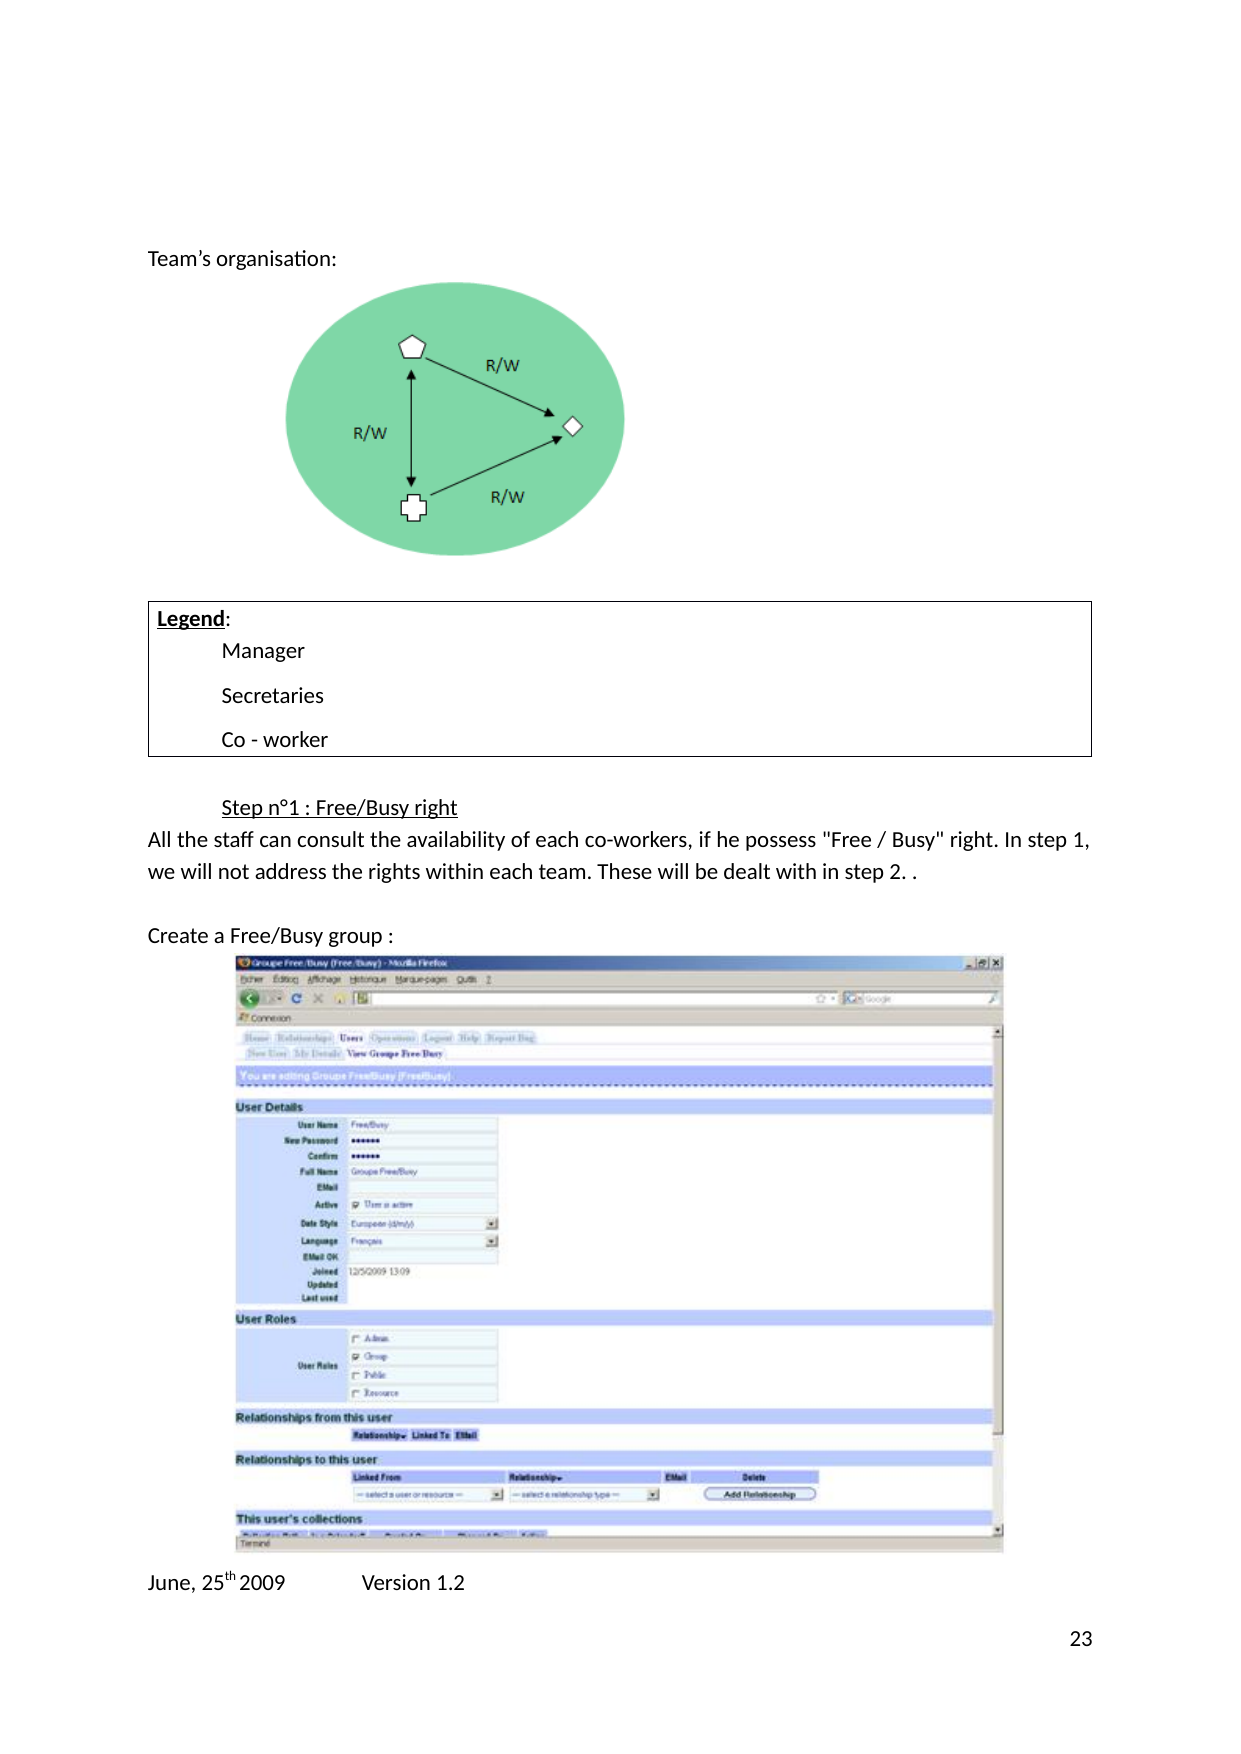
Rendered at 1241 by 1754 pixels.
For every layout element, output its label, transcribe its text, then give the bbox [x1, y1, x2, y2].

text Co - worker [149, 722, 1091, 756]
text Create a Free/Busy group : [148, 922, 1092, 950]
text Secretaries [149, 678, 1091, 709]
text Step n°1 : Free/Busy right [148, 793, 1092, 821]
picture [147, 276, 807, 597]
text Manager [149, 633, 1091, 664]
text All the staff can consult the availability of each co-workers, if he possess "Free / Busy" right. In step 1, we will not address the rights within each team. These will be dealt with in step 2. . [148, 825, 1092, 885]
picture [233, 953, 1007, 1556]
text Team’s organisation: [148, 244, 1092, 272]
text Legend: [149, 602, 1091, 632]
